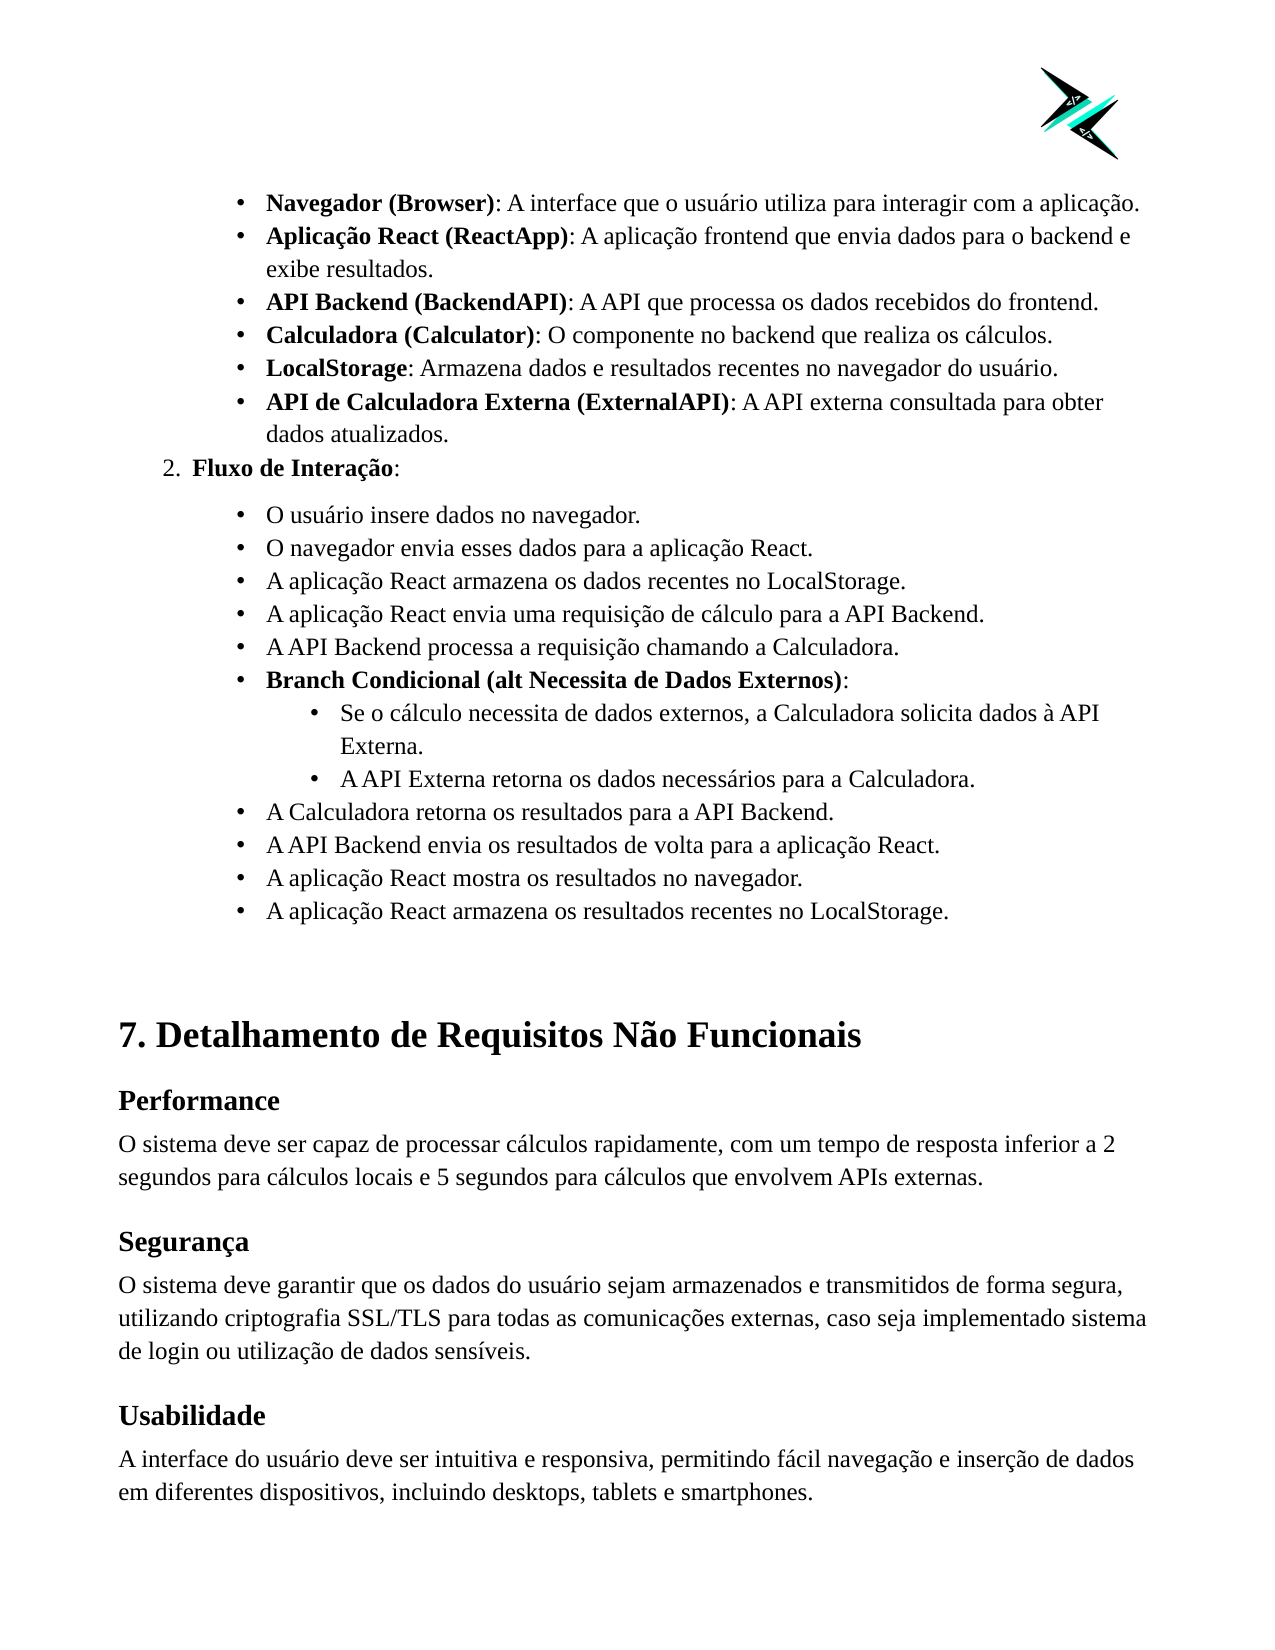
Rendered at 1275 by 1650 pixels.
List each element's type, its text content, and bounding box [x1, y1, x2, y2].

list Fluxo de Interação: [162, 453, 1157, 481]
list A API Externa retorna os dados necessários para a Calculadora. [310, 764, 1157, 793]
list Navegador (Browser): A interface que o usuário utiliza para interagir com a aplicação. [236, 188, 1157, 217]
list A aplicação React armazena os resultados recentes no LocalStorage. [236, 896, 1157, 925]
text O sistema deve garantir que os dados do usuário sejam armazenados e transmitidos de forma segura, utilizando criptografia SSL/TLS para todas as comunicações externas, caso seja implementado sistema de login ou utilização de dados sensíveis. [118, 1270, 1157, 1365]
list A Calculadora retorna os resultados para a API Backend. [236, 797, 1157, 826]
text O sistema deve ser capaz de processar cálculos rapidamente, com um tempo de resposta inferior a 2 segundos para cálculos locais e 5 segundos para cálculos que envolvem APIs externas. [118, 1129, 1157, 1191]
list API de Calculadora Externa (ExternalAPI): A API externa consultada para obter dados atualizados. [236, 387, 1157, 448]
subtitle Segurança [118, 1224, 1157, 1257]
list A aplicação React armazena os dados recentes no LocalStorage. [236, 566, 1157, 595]
list O navegador envia esses dados para a aplicação React. [236, 533, 1157, 562]
subtitle 7. Detalhamento de Requisitos Não Funcionais [118, 1012, 1157, 1056]
picture [1017, 51, 1142, 176]
list O usuário insere dados no navegador. [236, 500, 1157, 529]
list API Backend (BackendAPI): A API que processa os dados recebidos do frontend. [236, 287, 1157, 316]
list Se o cálculo necessita de dados externos, a Calculadora solicita dados à API Externa. [310, 698, 1157, 760]
list A API Backend envia os resultados de volta para a aplicação React. [236, 830, 1157, 859]
subtitle Usabilidade [118, 1398, 1157, 1432]
list LocalStorage: Armazena dados e resultados recentes no navegador do usuário. [236, 353, 1157, 382]
text A interface do usuário deve ser intuitiva e responsiva, permitindo fácil navegação e inserção de dados em diferentes dispositivos, incluindo desktops, tablets e smartphones. [118, 1444, 1157, 1506]
list Calculadora (Calculator): O componente no backend que realiza os cálculos. [236, 321, 1157, 349]
subtitle Performance [118, 1083, 1157, 1116]
list A aplicação React mostra os resultados no navegador. [236, 863, 1157, 892]
list A aplicação React envia uma requisição de cálculo para a API Backend. [236, 599, 1157, 628]
list Branch Condicional (alt Necessita de Dados Externos): [236, 665, 1157, 694]
list A API Backend processa a requisição chamando a Calculadora. [236, 632, 1157, 661]
list Aplicação React (ReactApp): A aplicação frontend que envia dados para o backend e exibe resultados. [236, 221, 1157, 283]
